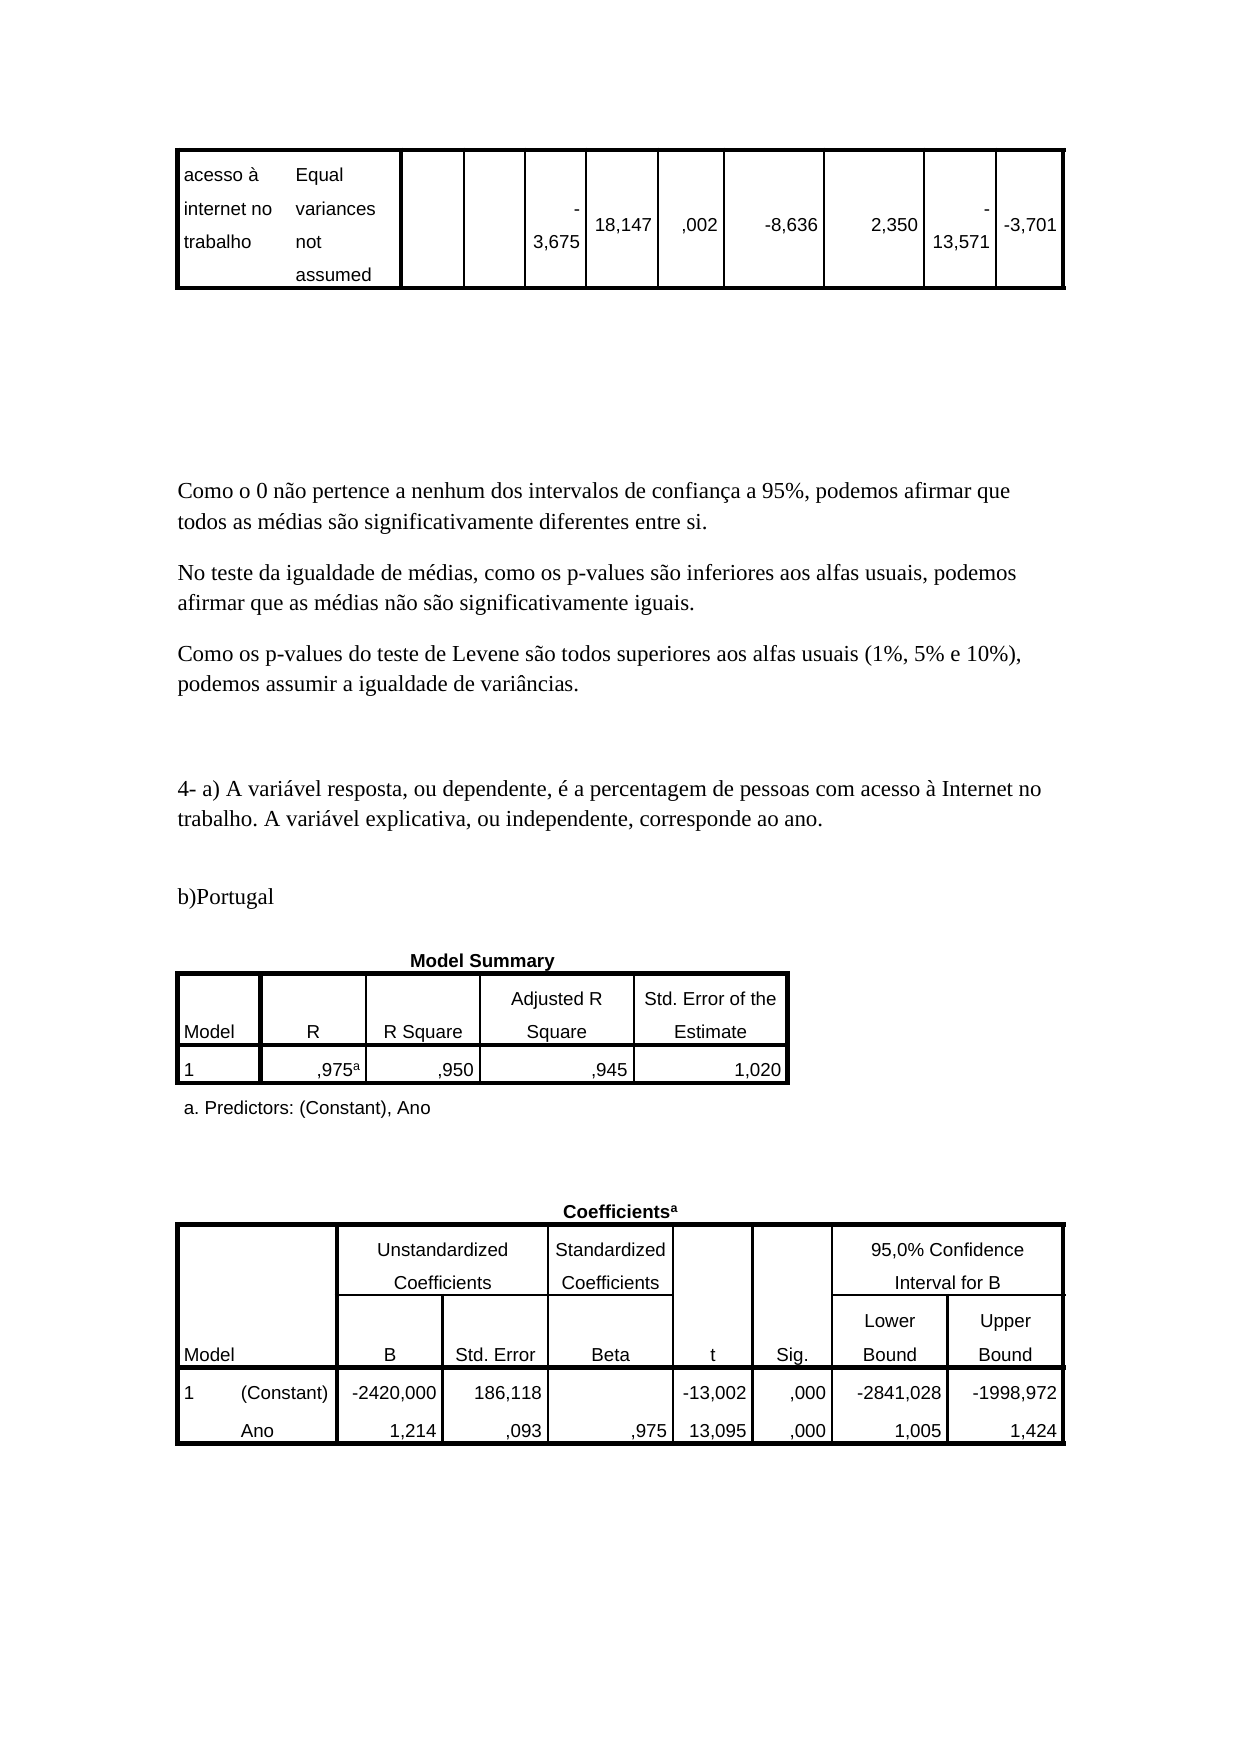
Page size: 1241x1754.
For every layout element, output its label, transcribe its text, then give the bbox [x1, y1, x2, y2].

table_cell ,945 [481, 1047, 633, 1081]
table_cell ,950 [367, 1047, 479, 1081]
table_cell -2841,028 [833, 1370, 946, 1403]
table_cell [549, 1370, 672, 1403]
table_cell 1,005 [833, 1403, 946, 1441]
table_cell Ano [234, 1403, 335, 1441]
table_cell -8,636 [725, 152, 823, 286]
table_cell 95,0% Confidence Interval for B [833, 1227, 1061, 1294]
table_cell 1,020 [635, 1047, 785, 1081]
table_cell ,000 [754, 1403, 831, 1441]
table_cell 1,424 [949, 1403, 1061, 1441]
table_cell R Square [367, 976, 479, 1042]
table_cell Model [180, 1227, 335, 1365]
table_cell ,975a [263, 1047, 365, 1081]
table_cell 1,214 [339, 1403, 441, 1441]
table_cell acesso à internet no trabalho [180, 152, 289, 286]
table_cell Model [180, 976, 258, 1042]
table_cell [465, 152, 524, 286]
table_cell -2420,000 [339, 1370, 441, 1403]
table_cell 1 [180, 1370, 234, 1441]
table_header Coefficientsa [177, 1189, 1063, 1222]
table_cell [177, 1446, 1063, 1479]
table_cell Standardized Coefficients [549, 1227, 672, 1294]
table_cell Upper Bound [949, 1296, 1061, 1365]
table_cell 18,147 [587, 152, 657, 286]
text 4- a) A variável resposta, ou dependente, é a percentagem de pessoas com acesso à Internet no trabalho. A variável explicativa, ou independente, corresponde ao ano. [177, 775, 1063, 832]
table_cell ,093 [444, 1403, 547, 1441]
table_cell Std. Error of the Estimate [635, 976, 785, 1042]
table_cell ,975 [549, 1403, 672, 1441]
table_cell -3,701 [997, 152, 1061, 286]
table_cell ,002 [659, 152, 723, 286]
table_cell [403, 152, 463, 286]
table_header Model Summary [177, 938, 787, 971]
table_cell Std. Error [444, 1296, 547, 1365]
text No teste da igualdade de médias, como os p-values são inferiores aos alfas usuais, podemos afirmar que as médias não são significativamente iguais. [177, 559, 1063, 615]
table_cell -13,571 [925, 152, 995, 286]
table_cell 2,350 [825, 152, 923, 286]
table_cell Equal variances not assumed [289, 152, 399, 286]
table_cell Adjusted R Square [481, 976, 633, 1042]
table_cell R [263, 976, 365, 1042]
table_cell Sig. [754, 1227, 831, 1365]
table_cell -13,002 [674, 1370, 751, 1403]
table_cell ,000 [754, 1370, 831, 1403]
table_cell Unstandardized Coefficients [339, 1227, 547, 1294]
table_cell 186,118 [444, 1370, 547, 1403]
table_cell a. Predictors: (Constant), Ano [177, 1085, 787, 1118]
table_cell Lower Bound [833, 1296, 946, 1365]
table_cell Beta [549, 1296, 672, 1365]
text Como o 0 não pertence a nenhum dos intervalos de confiança a 95%, podemos afirmar que todos as médias são significativamente diferentes entre si. [177, 477, 1063, 534]
table_cell 1 [180, 1047, 258, 1081]
table_cell (Constant) [234, 1370, 335, 1403]
table_cell B [339, 1296, 441, 1365]
text Como os p-values do teste de Levene são todos superiores aos alfas usuais (1%, 5% e 10%), podemos assumir a igualdade de variâncias. [177, 640, 1063, 697]
table_cell -3,675 [526, 152, 585, 286]
text b)Portugal [177, 883, 1063, 909]
table_cell -1998,972 [949, 1370, 1061, 1403]
table_cell 13,095 [674, 1403, 751, 1441]
table_cell t [674, 1227, 751, 1365]
